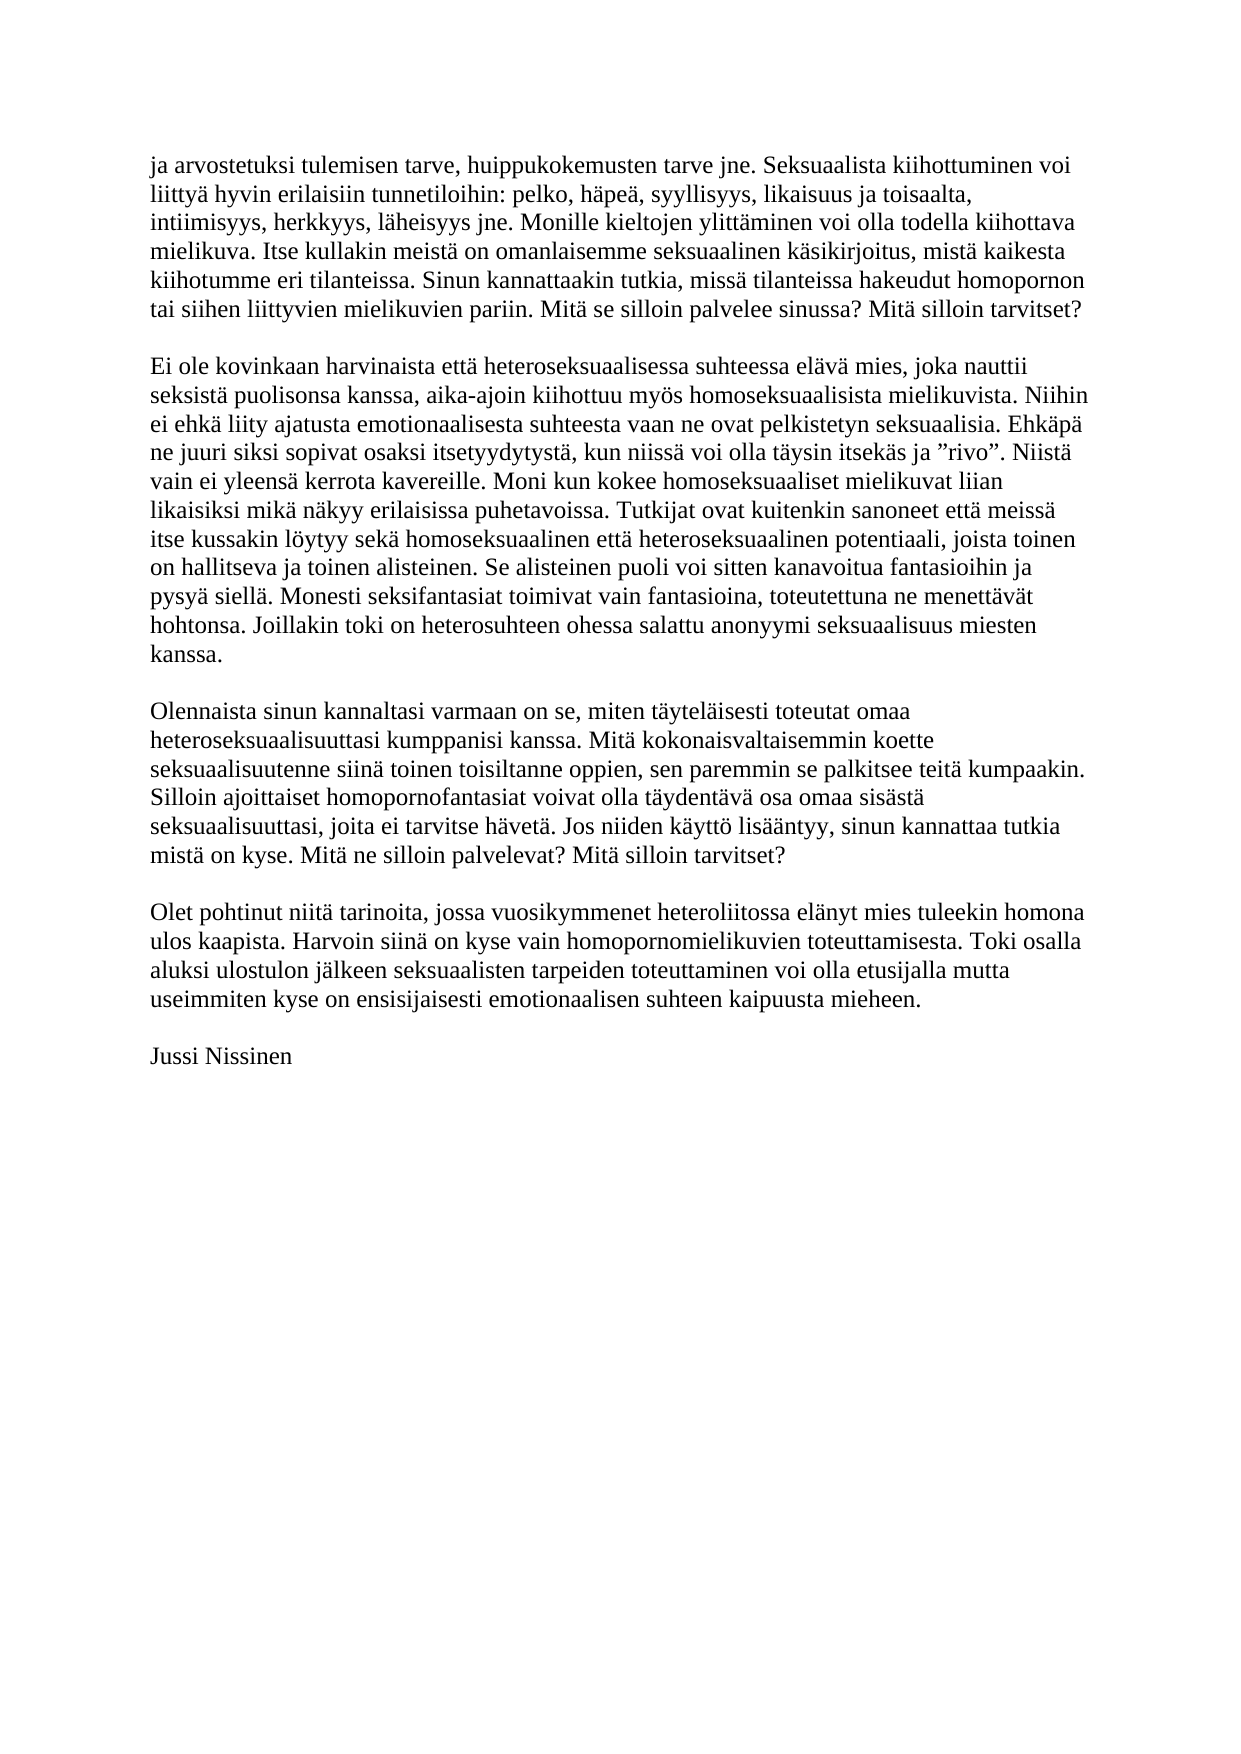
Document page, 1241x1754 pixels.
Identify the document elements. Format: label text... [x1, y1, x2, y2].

text ja arvostetuksi tulemisen tarve, huippukokemusten tarve jne. Seksuaalista kiihottuminen voi liittyä hyvin erilaisiin tunnetiloihin: pelko, häpeä, syyllisyys, likaisuus ja toisaalta, intiimisyys, herkkyys, läheisyys jne. Monille kieltojen ylittäminen voi olla todella kiihottava mielikuva. Itse kullakin meistä on omanlaisemme seksuaalinen käsikirjoitus, mistä kaikesta kiihotumme eri tilanteissa. Sinun kannattaakin tutkia, missä tilanteissa hakeudut homopornon tai siihen liittyvien mielikuvien pariin. Mitä se silloin palvelee sinussa? Mitä silloin tarvitset? Ei ole kovinkaan harvinaista että heteroseksuaalisessa suhteessa elävä mies, joka nauttii seksistä puolisonsa kanssa, aika-ajoin kiihottuu myös homoseksuaalisista mielikuvista. Niihin ei ehkä liity ajatusta emotionaalisesta suhteesta vaan ne ovat pelkistetyn seksuaalisia. Ehkäpä ne juuri siksi sopivat osaksi itsetyydytystä, kun niissä voi olla täysin itsekäs ja ”rivo”. Niistä vain ei yleensä kerrota kavereille. Moni kun kokee homoseksuaaliset mielikuvat liian likaisiksi mikä näkyy erilaisissa puhetavoissa. Tutkijat ovat kuitenkin sanoneet että meissä itse kussakin löytyy sekä homoseksuaalinen että heteroseksuaalinen potentiaali, joista toinen on hallitseva ja toinen alisteinen. Se alisteinen puoli voi sitten kanavoitua fantasioihin ja pysyä siellä. Monesti seksifantasiat toimivat vain fantasioina, toteutettuna ne menettävät hohtonsa. Joillakin toki on heterosuhteen ohessa salattu anonyymi seksuaalisuus miesten kanssa. Olennaista sinun kannaltasi varmaan on se, miten täyteläisesti toteutat omaa heteroseksuaalisuuttasi kumppanisi kanssa. Mitä kokonaisvaltaisemmin koette seksuaalisuutenne siinä toinen toisiltanne oppien, sen paremmin se palkitsee teitä kumpaakin. Silloin ajoittaiset homopornofantasiat voivat olla täydentävä osa omaa sisästä seksuaalisuuttasi, joita ei tarvitse hävetä. Jos niiden käyttö lisääntyy, sinun kannattaa tutkia mistä on kyse. Mitä ne silloin palvelevat? Mitä silloin tarvitset? Olet pohtinut niitä tarinoita, jossa vuosikymmenet heteroliitossa elänyt mies tuleekin homona ulos kaapista. Harvoin siinä on kyse vain homopornomielikuvien toteuttamisesta. Toki osalla aluksi ulostulon jälkeen seksuaalisten tarpeiden toteuttaminen voi olla etusijalla mutta useimmiten kyse on ensisijaisesti emotionaalisen suhteen kaipuusta mieheen. Jussi Nissinen [150, 150, 1090, 1070]
